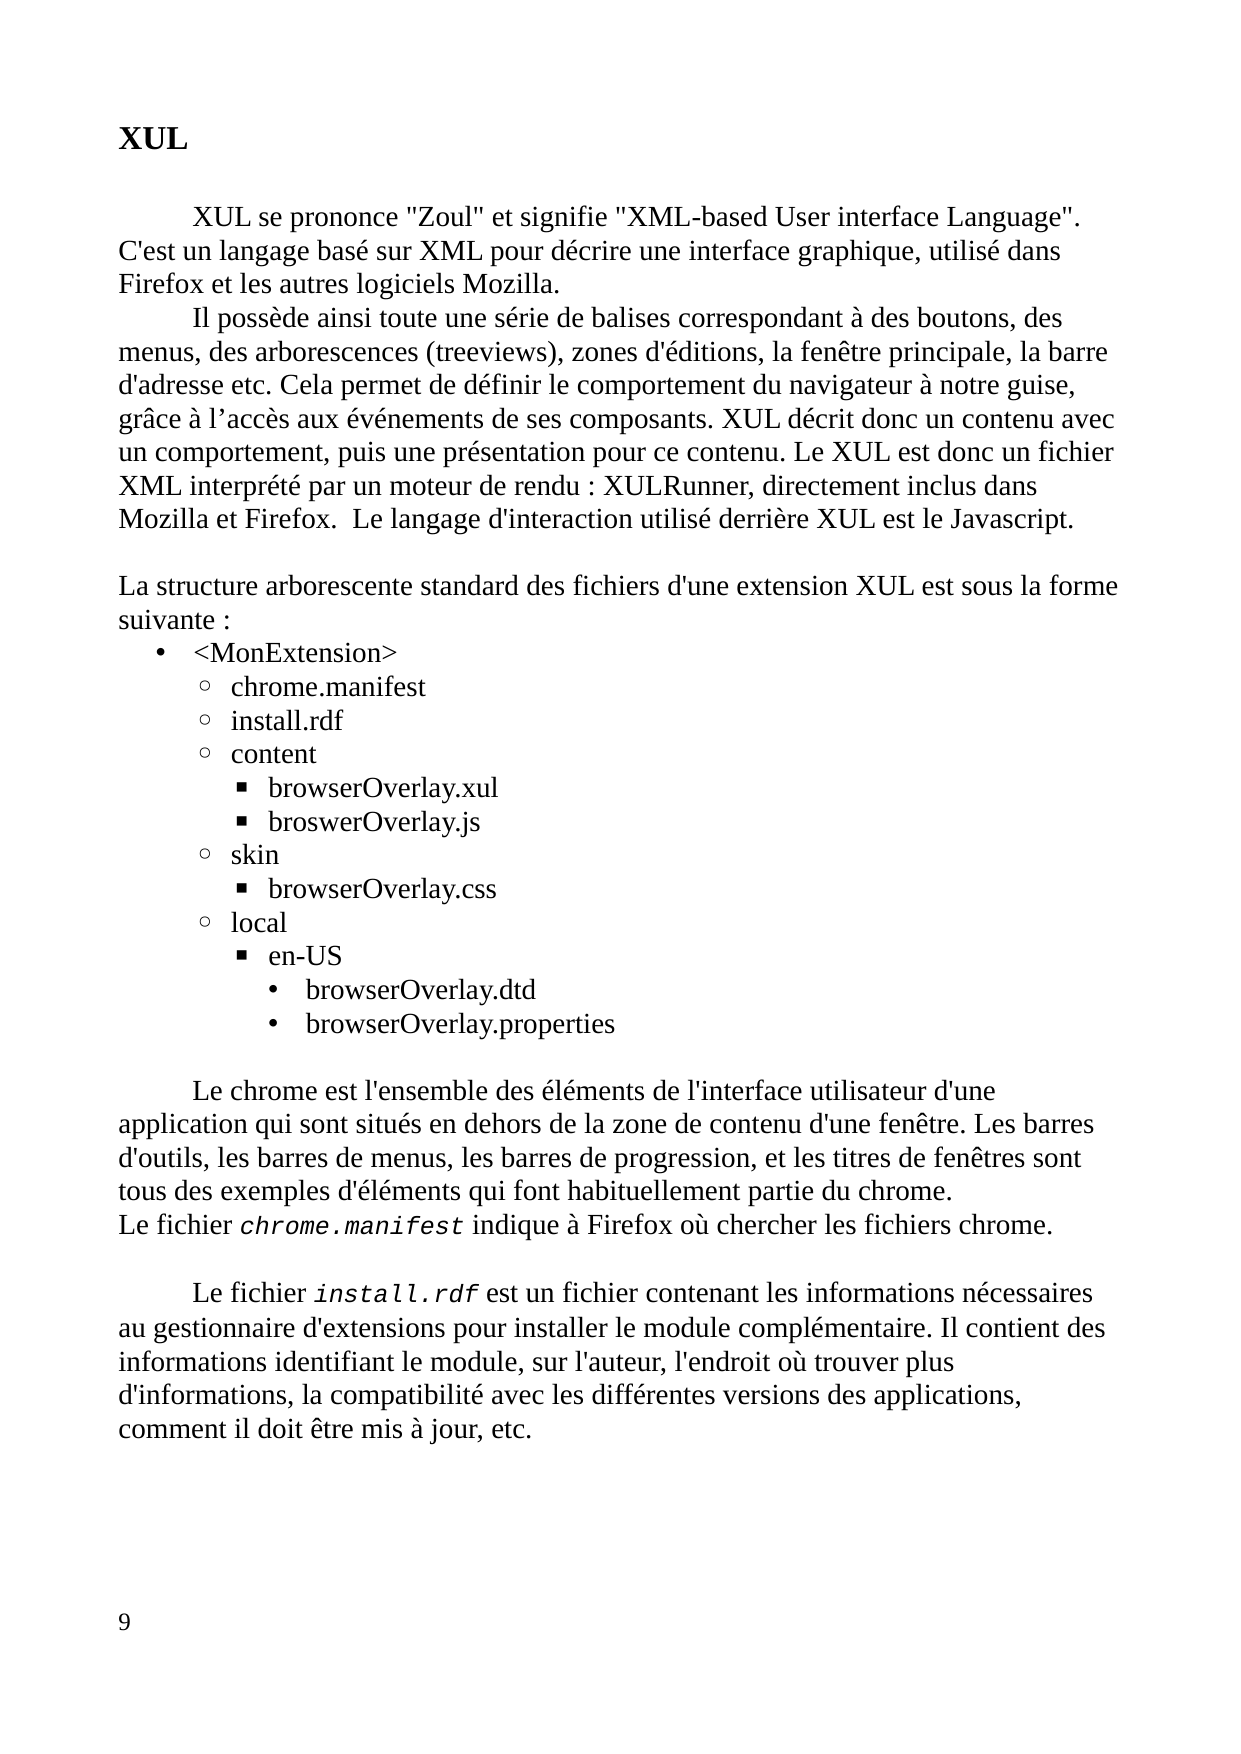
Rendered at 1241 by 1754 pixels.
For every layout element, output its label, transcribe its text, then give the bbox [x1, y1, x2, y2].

list browserOverlay.dtd [268, 972, 1122, 1006]
list <MonExtension> [156, 636, 1122, 669]
text C'est un langage basé sur XML pour décrire une interface graphique, utilisé dans Firefox et les autres logiciels Mozilla. [118, 233, 1122, 300]
list chrome.manifest [193, 669, 1122, 703]
text Il possède ainsi toute une série de balises correspondant à des boutons, des menus, des arborescences (treeviews), zones d'éditions, la fenêtre principale, la barre d'adresse etc. Cela permet de définir le comportement du navigateur à notre guise, grâce à l’accès aux événements de ses composants. XUL décrit donc un contenu avec un comportement, puis une présentation pour ce contenu. Le XUL est donc un fichier XML interprété par un moteur de rendu : XULRunner, directement inclus dans Mozilla et Firefox. Le langage d'interaction utilisé derrière XUL est le Javascript. [118, 300, 1122, 535]
text XUL [118, 118, 1122, 156]
text XUL se prononce "Zoul" et signifie "XML-based User interface Language". [118, 199, 1122, 233]
list en-US [231, 938, 1122, 972]
list install.rdf [193, 703, 1122, 737]
list content [193, 737, 1122, 770]
list browserOverlay.css [231, 871, 1122, 905]
text La structure arborescente standard des fichiers d'une extension XUL est sous la forme suivante : [118, 568, 1122, 636]
list browserOverlay.xul [231, 770, 1122, 804]
list skin [193, 837, 1122, 871]
list browserOverlay.properties [268, 1006, 1122, 1039]
text Le chrome est l'ensemble des éléments de l'interface utilisateur d'une application qui sont situés en dehors de la zone de contenu d'une fenêtre. Les barres d'outils, les barres de menus, les barres de progression, et les titres de fenêtres sont tous des exemples d'éléments qui font habituellement partie du chrome. [118, 1073, 1122, 1207]
text Le fichier chrome.manifest indique à Firefox où chercher les fichiers chrome. [118, 1207, 1122, 1242]
text Le fichier install.rdf est un fichier contenant les informations nécessaires au gestionnaire d'extensions pour installer le module complémentaire. Il contient des informations identifiant le module, sur l'auteur, l'endroit où trouver plus d'informations, la compatibilité avec les différentes versions des applications, comment il doit être mis à jour, etc. [118, 1275, 1122, 1444]
list local [193, 905, 1122, 938]
list broswerOverlay.js [231, 804, 1122, 837]
